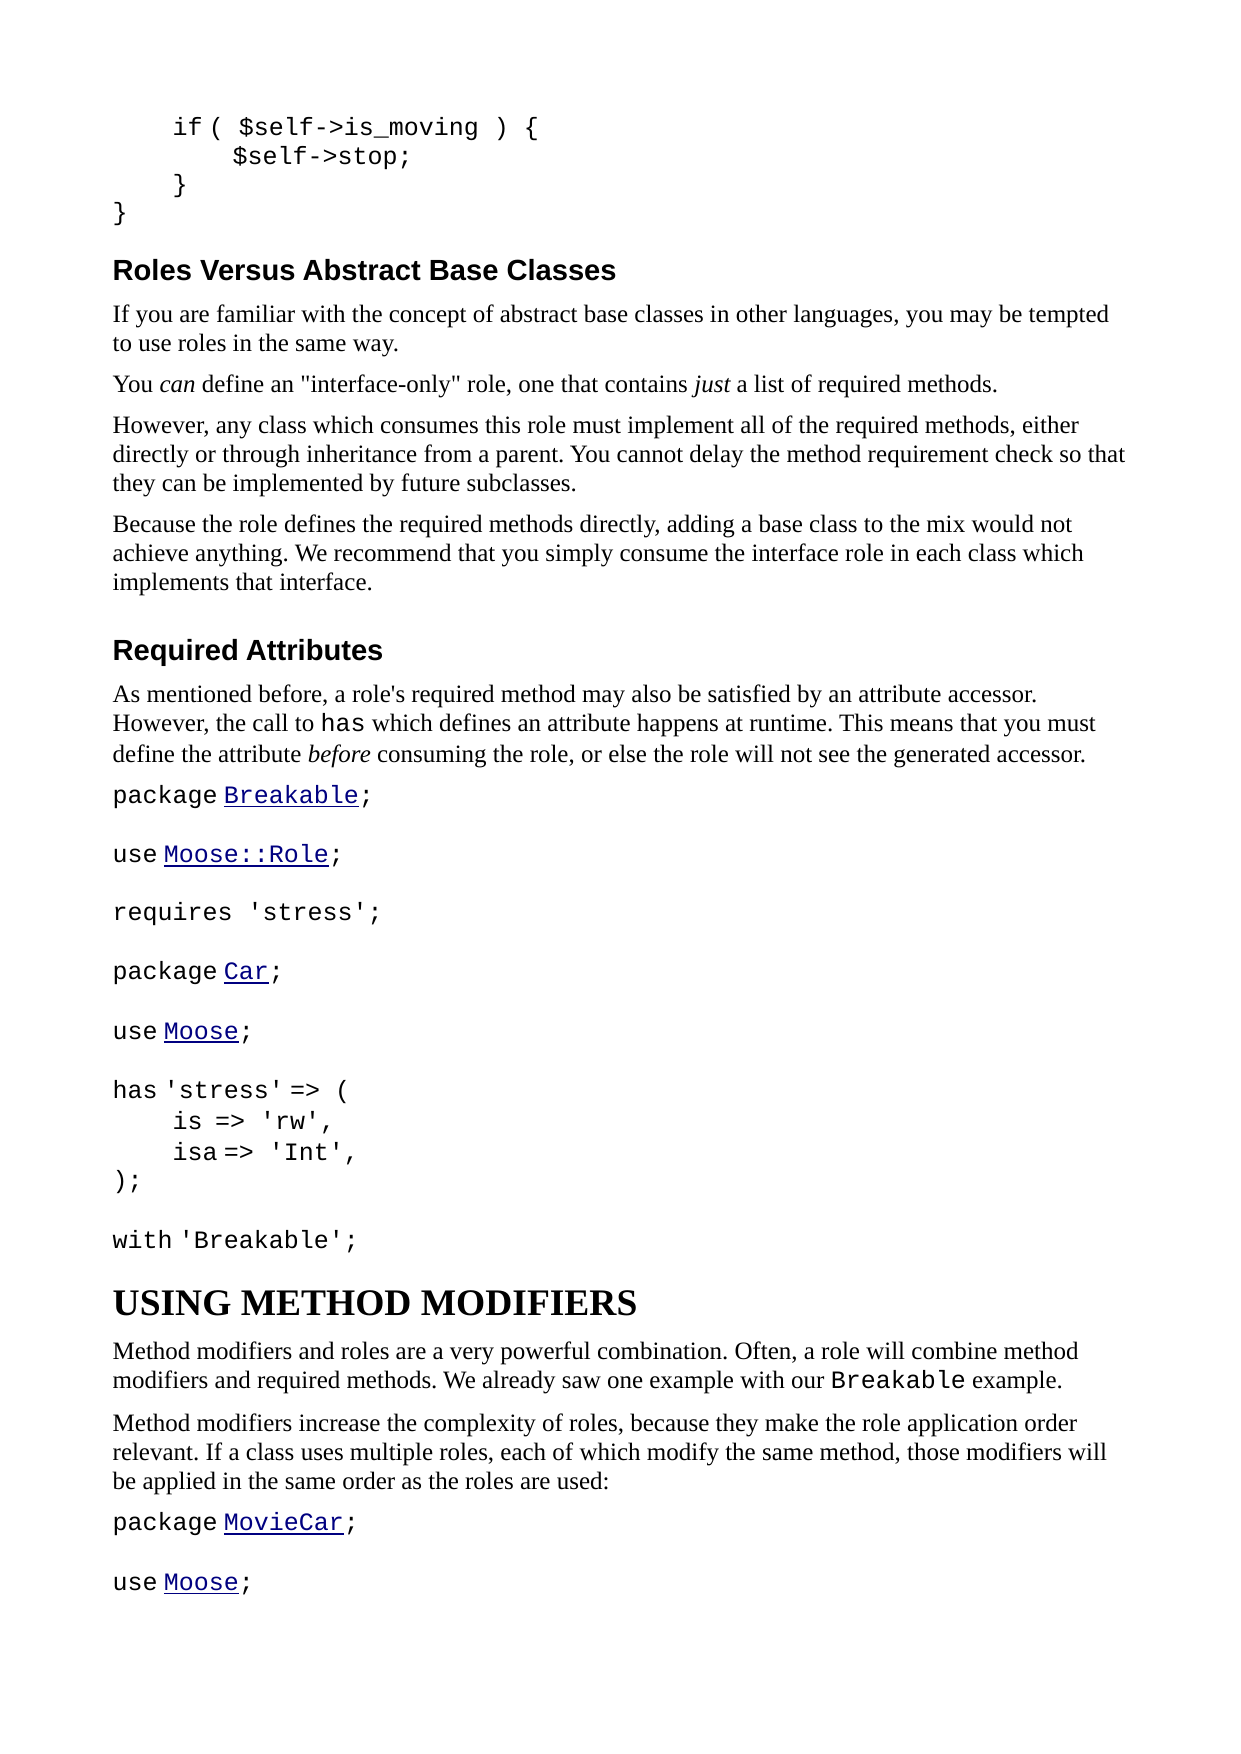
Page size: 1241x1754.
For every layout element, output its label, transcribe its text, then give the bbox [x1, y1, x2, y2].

text Method modifiers increase the complexity of roles, because they make the role application order relevant. If a class uses multiple roles, each of which modify the same method, those modifiers will be applied in the same order as the roles are used: [112, 1408, 1128, 1495]
text Because the role defines the required methods directly, adding a base class to the mix would not achieve anything. We recommend that you simply consume the interface role in each class which implements that interface. [112, 509, 1128, 596]
subtitle Required Attributes [112, 633, 1128, 667]
text As mentioned before, a role's required method may also be satisfied by an attribute accessor. However, the call to has which defines an attribute happens at runtime. This means that you must define the attribute before consuming the role, or else the role will not see the generated accessor. [112, 679, 1128, 767]
table_header package MovieCar; use Moose; [113, 1507, 694, 1626]
text If you are familiar with the concept of abstract base classes in other languages, you may be tempted to use roles in the same way. [112, 299, 1128, 357]
table_header package Breakable; use Moose::Role; requires 'stress'; package Car; use Moose; has 'stress' => ( is => 'rw', isa => 'Int', ); with 'Breakable'; [113, 780, 387, 1256]
text However, any class which consumes this role must implement all of the required methods, either directly or through inheritance from a parent. You cannot delay the method requirement check so that they can be implemented by future subclasses. [112, 411, 1128, 497]
text Method modifiers and roles are a very powerful combination. Often, a role will combine method modifiers and required methods. We already saw one example with our Breakable example. [112, 1336, 1128, 1396]
subtitle USING METHOD MODIFIERS [112, 1281, 1128, 1324]
table_header if ( $self->is_moving ) { $self->stop; } } [113, 113, 548, 228]
text You can define an "interface-only" role, one that contains just a list of required methods. [112, 369, 1128, 398]
subtitle Roles Versus Abstract Base Classes [112, 253, 1128, 287]
